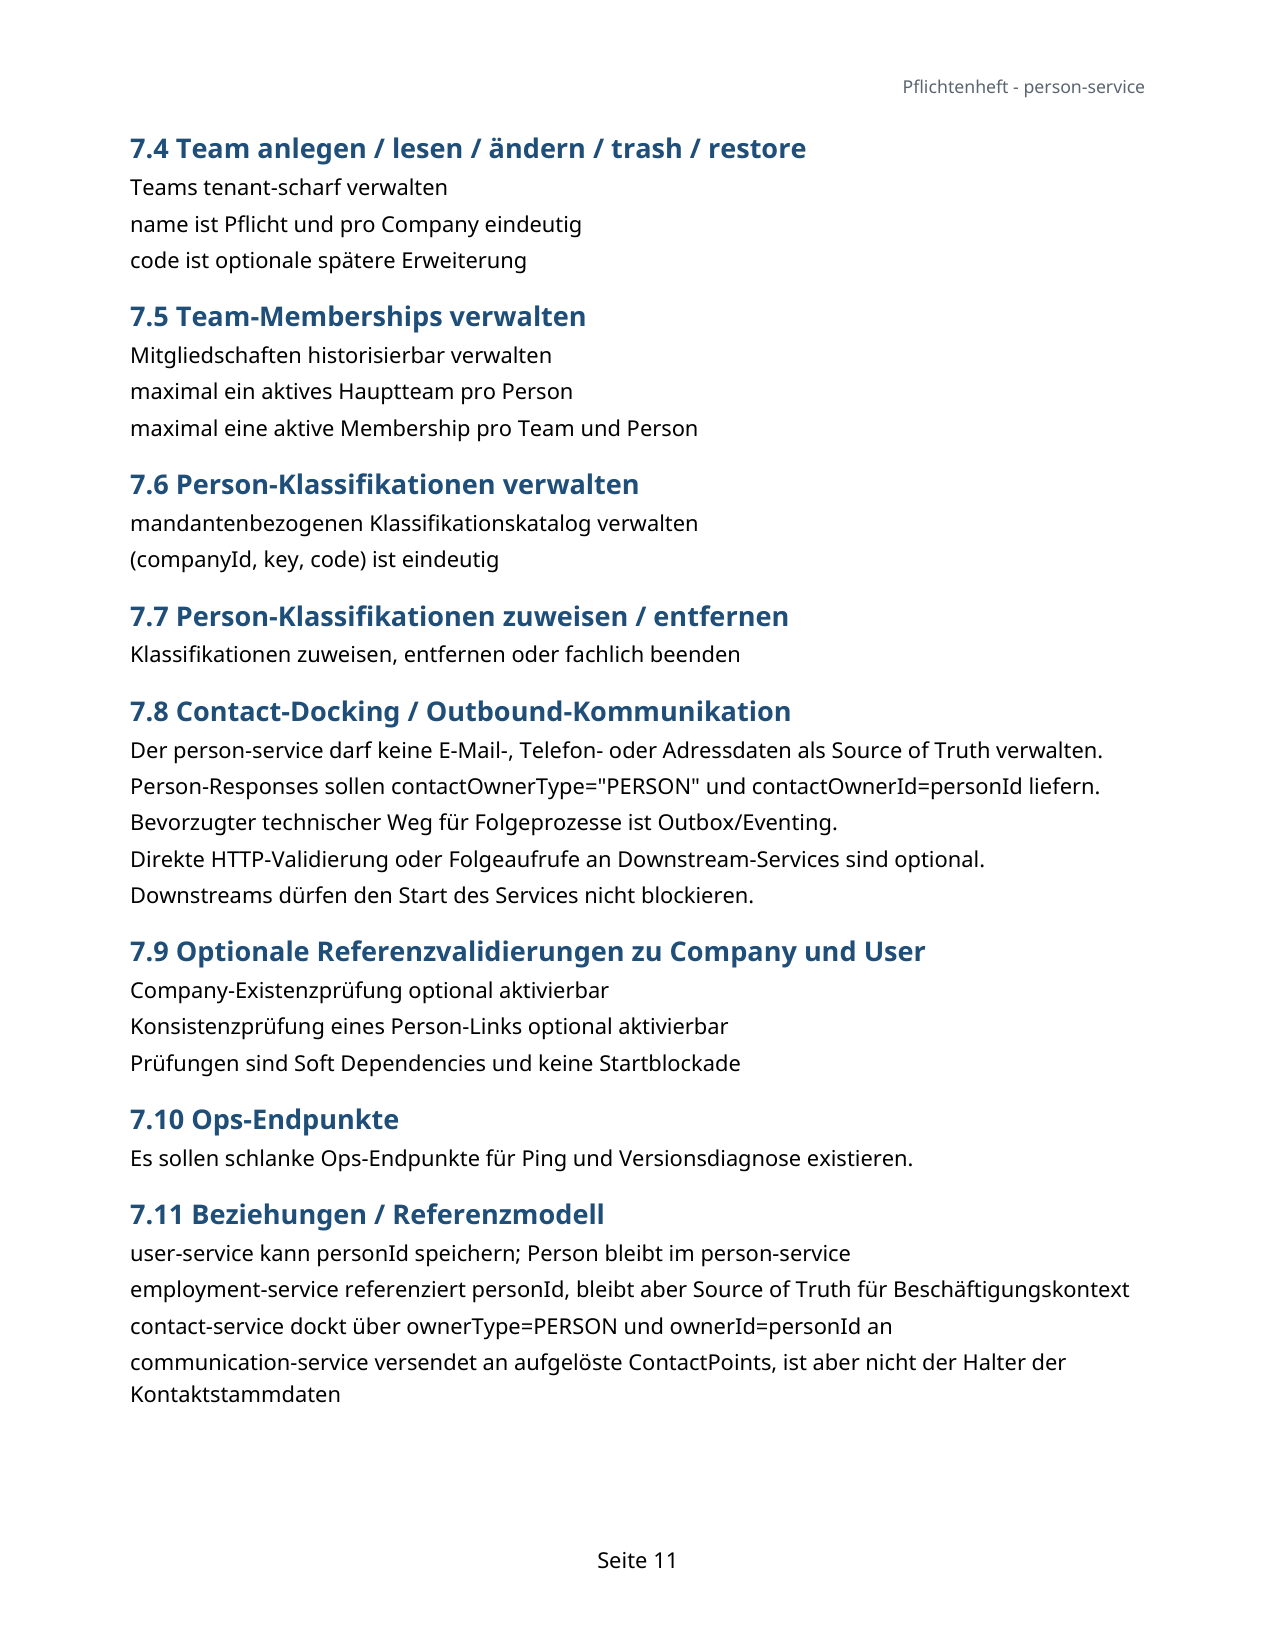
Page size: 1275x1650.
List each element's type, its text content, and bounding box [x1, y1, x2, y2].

list maximal ein aktives Hauptteam pro Person [130, 376, 1145, 406]
subtitle 7.5 Team-Memberships verwalten [130, 298, 1145, 334]
subtitle 7.10 Ops-Endpunkte [130, 1101, 1145, 1137]
list maximal eine aktive Membership pro Team und Person [130, 413, 1145, 442]
list Konsistenzprüfung eines Person-Links optional aktivierbar [130, 1011, 1145, 1041]
list (companyId, key, code) ist eindeutig [130, 544, 1145, 574]
list Klassifikationen zuweisen, entfernen oder fachlich beenden [130, 639, 1145, 669]
list Person-Responses sollen contactOwnerType="PERSON" und contactOwnerId=personId liefern. [130, 771, 1145, 801]
list employment-service referenziert personId, bleibt aber Source of Truth für Beschäftigungskontext [130, 1274, 1145, 1304]
list Der person-service darf keine E-Mail-, Telefon- oder Adressdaten als Source of Truth verwalten. [130, 735, 1145, 764]
list Direkte HTTP-Validierung oder Folgeaufrufe an Downstream-Services sind optional. [130, 843, 1145, 873]
list name ist Pflicht und pro Company eindeutig [130, 208, 1145, 238]
subtitle 7.11 Beziehungen / Referenzmodell [130, 1196, 1145, 1233]
list user-service kann personId speichern; Person bleibt im person-service [130, 1238, 1145, 1268]
subtitle 7.7 Person-Klassifikationen zuweisen / entfernen [130, 597, 1145, 634]
subtitle 7.9 Optionale Referenzvalidierungen zu Company und User [130, 933, 1145, 969]
list Downstreams dürfen den Start des Services nicht blockieren. [130, 880, 1145, 909]
list communication-service versendet an aufgelöste ContactPoints, ist aber nicht der Halter der Kontaktstammdaten [130, 1347, 1145, 1409]
subtitle 7.8 Contact-Docking / Outbound-Kommunikation [130, 692, 1145, 729]
subtitle 7.4 Team anlegen / lesen / ändern / trash / restore [130, 130, 1145, 167]
list Mitgliedschaften historisierbar verwalten [130, 340, 1145, 370]
list Teams tenant-scharf verwalten [130, 172, 1145, 202]
list mandantenbezogenen Klassifikationskatalog verwalten [130, 508, 1145, 538]
list contact-service dockt über ownerType=PERSON und ownerId=personId an [130, 1311, 1145, 1341]
list Bevorzugter technischer Weg für Folgeprozesse ist Outbox/Eventing. [130, 807, 1145, 837]
subtitle 7.6 Person-Klassifikationen verwalten [130, 466, 1145, 502]
list Es sollen schlanke Ops-Endpunkte für Ping und Versionsdiagnose existieren. [130, 1143, 1145, 1173]
list Company-Existenzprüfung optional aktivierbar [130, 975, 1145, 1005]
list code ist optionale spätere Erweiterung [130, 245, 1145, 274]
list Prüfungen sind Soft Dependencies und keine Startblockade [130, 1048, 1145, 1077]
